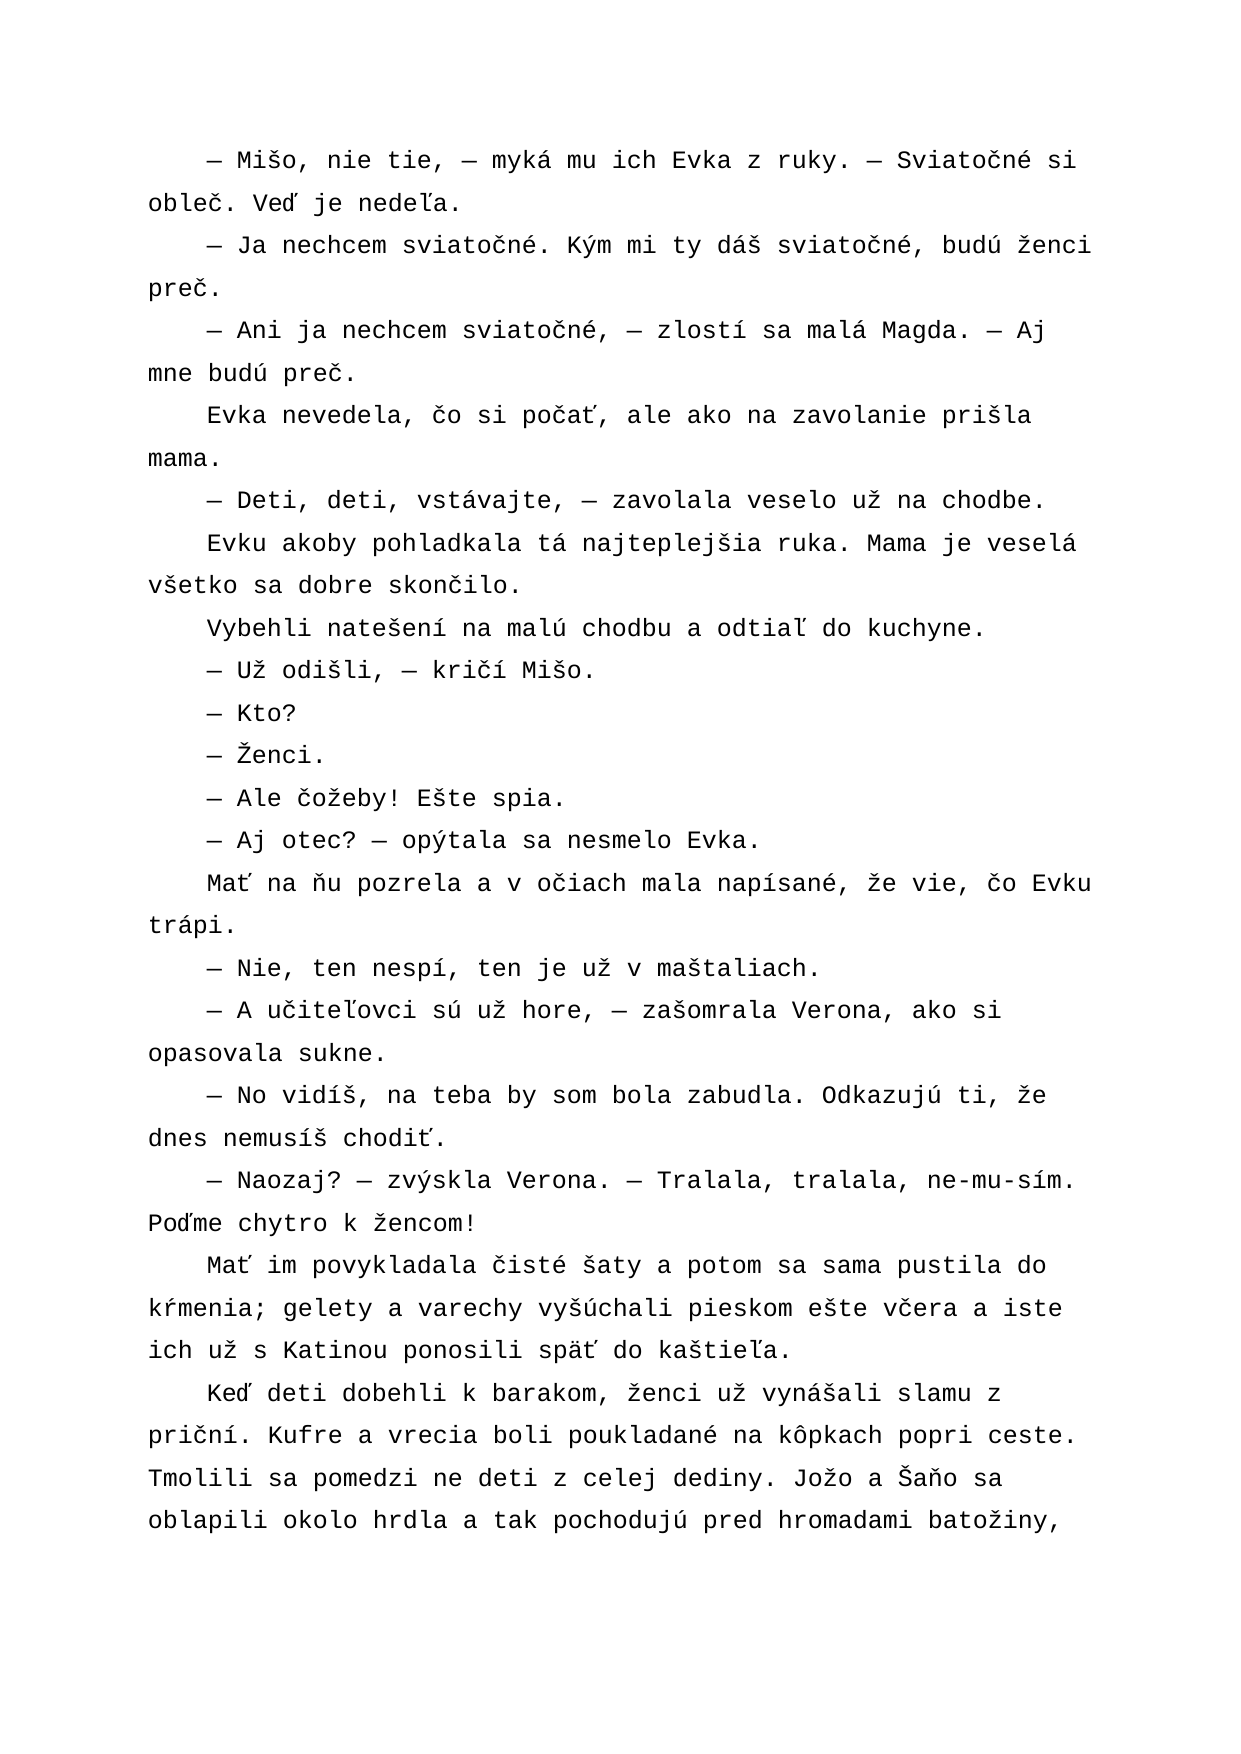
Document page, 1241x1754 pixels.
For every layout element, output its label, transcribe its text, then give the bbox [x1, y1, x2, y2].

text — Ja nechcem sviatočné. Kým mi ty dáš sviatočné, budú ženci preč. [148, 233, 1093, 303]
text — Aj otec? — opýtala sa nesmelo Evka. [148, 828, 1093, 856]
text — Kto? [148, 700, 1093, 728]
text — Ale čožeby! Ešte spia. [148, 785, 1093, 813]
text — Nie, ten nespí, ten je už v maštaliach. [148, 955, 1093, 983]
text — Mišo, nie tie, — myká mu ich Evka z ruky. — Sviatočné si obleč. Veď je nedeľa. [148, 148, 1093, 218]
text — Už odišli, — kričí Mišo. [148, 658, 1093, 686]
text Evku akoby pohladkala tá najteplejšia ruka. Mama je veselá všetko sa dobre skončilo. [148, 530, 1093, 601]
text Mať na ňu pozrela a v očiach mala napísané, že vie, čo Evku trápi. [148, 870, 1093, 941]
text — Ženci. [148, 743, 1093, 771]
text Evka nevedela, čo si počať, ale ako na zavolanie prišla mama. [148, 403, 1093, 473]
text — Ani ja nechcem sviatočné, — zlostí sa malá Magda. — Aj mne budú preč. [148, 318, 1093, 388]
text Mať im povykladala čisté šaty a potom sa sama pustila do kŕmenia; gelety a varechy vyšúchali pieskom ešte včera a iste ich už s Katinou ponosili späť do kaštieľa. [148, 1253, 1093, 1366]
text — A učiteľovci sú už hore, — zašomrala Verona, ako si opasovala sukne. [148, 998, 1093, 1068]
text — No vidíš, na teba by som bola zabudla. Odkazujú ti, že dnes nemusíš chodiť. [148, 1083, 1093, 1153]
text Vybehli natešení na malú chodbu a odtiaľ do kuchyne. [148, 615, 1093, 643]
text — Deti, deti, vstávajte, — zavolala veselo už na chodbe. [148, 488, 1093, 516]
text — Naozaj? — zvýskla Verona. — Tralala, tralala, ne-mu-sím. Poďme chytro k žencom! [148, 1168, 1093, 1238]
text Keď deti dobehli k barakom, ženci už vynášali slamu z priční. Kufre a vrecia boli poukladané na kôpkach popri ceste. Tmolili sa pomedzi ne deti z celej dediny. Jožo a Šaňo sa oblapili okolo hrdla a tak pochodujú pred hromadami batožiny, [148, 1380, 1093, 1536]
